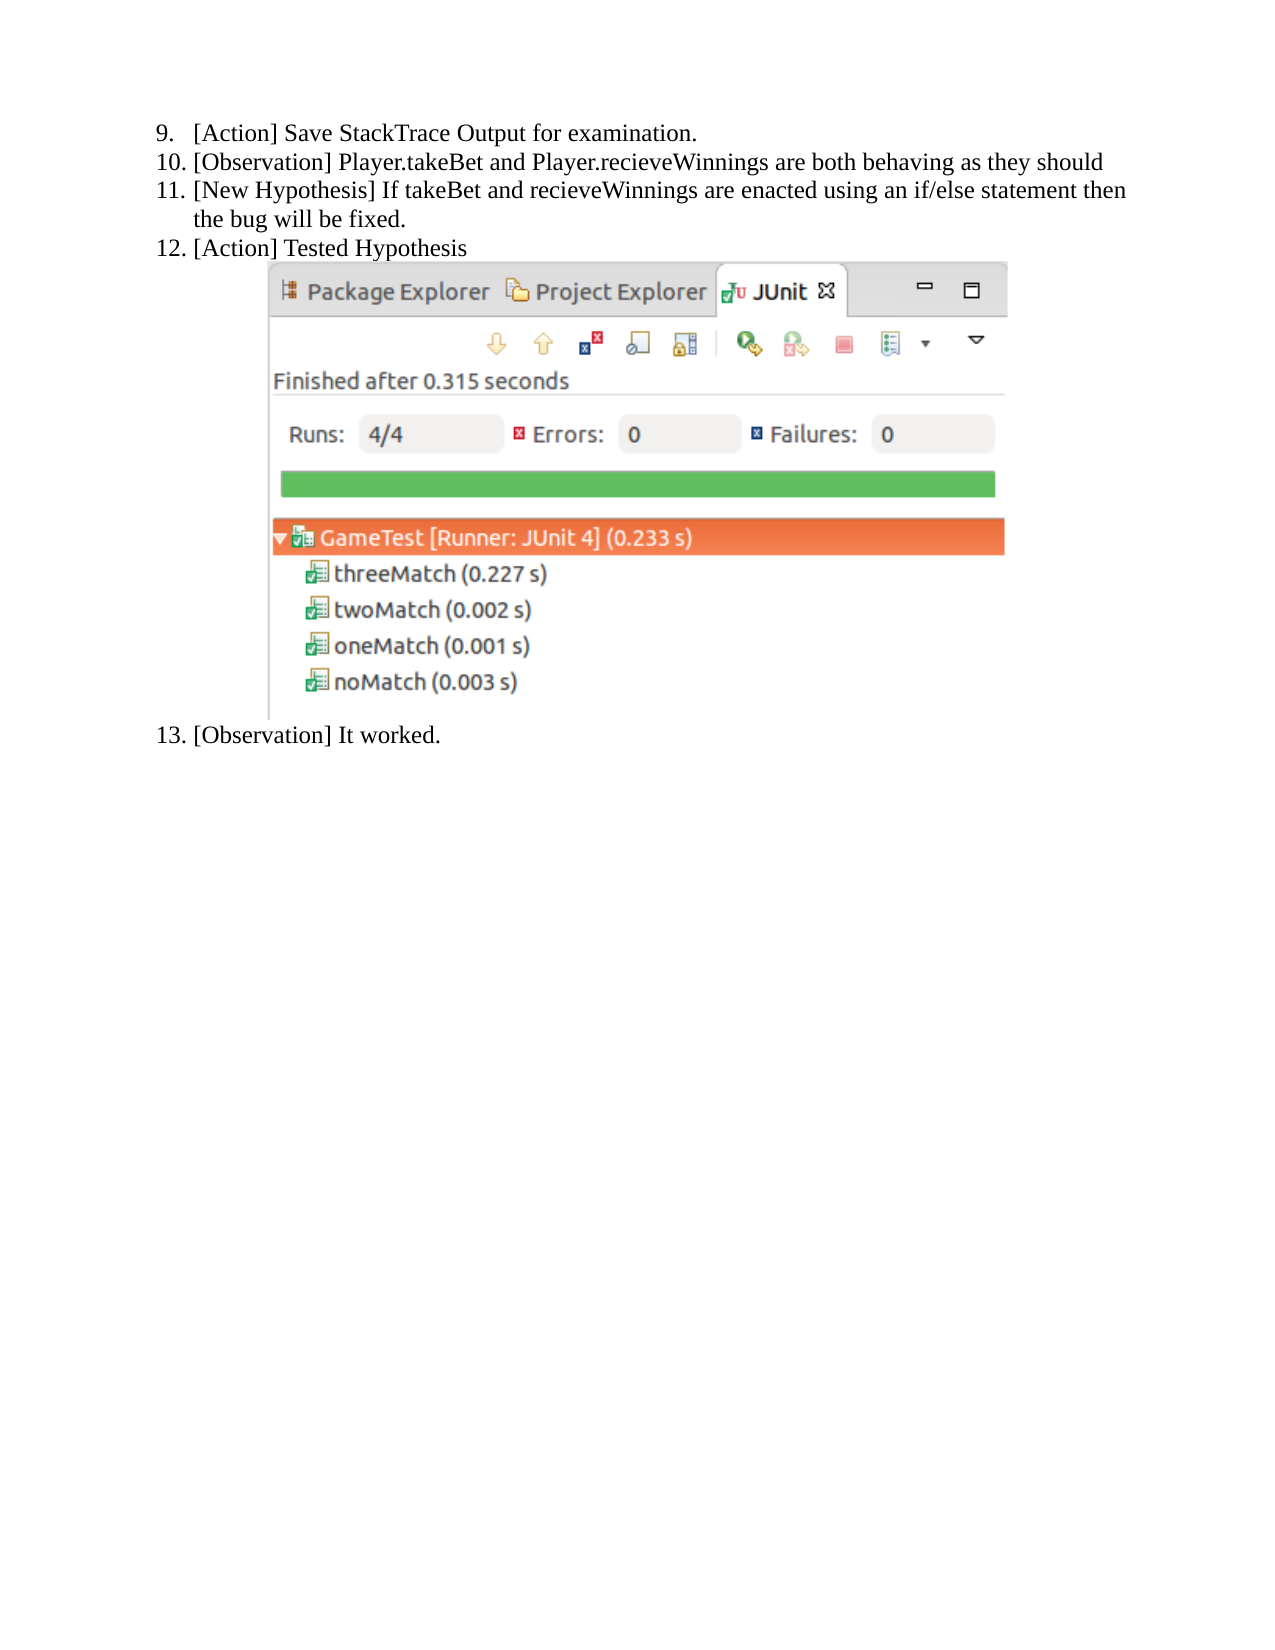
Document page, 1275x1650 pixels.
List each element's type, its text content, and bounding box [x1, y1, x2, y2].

list [New Hypothesis] If takeBet and recieveWinnings are enacted using an if/else statement then the bug will be fixed. [156, 176, 1157, 233]
list [Observation] Player.takeBet and Player.recieveWinnings are both behaving as they should [156, 147, 1157, 176]
list [Observation] It worked. [156, 262, 1157, 748]
list [Action] Tested Hypothesis [156, 233, 1157, 262]
list [Action] Save StackTrace Output for examination. [156, 118, 1157, 147]
picture [267, 261, 1008, 720]
